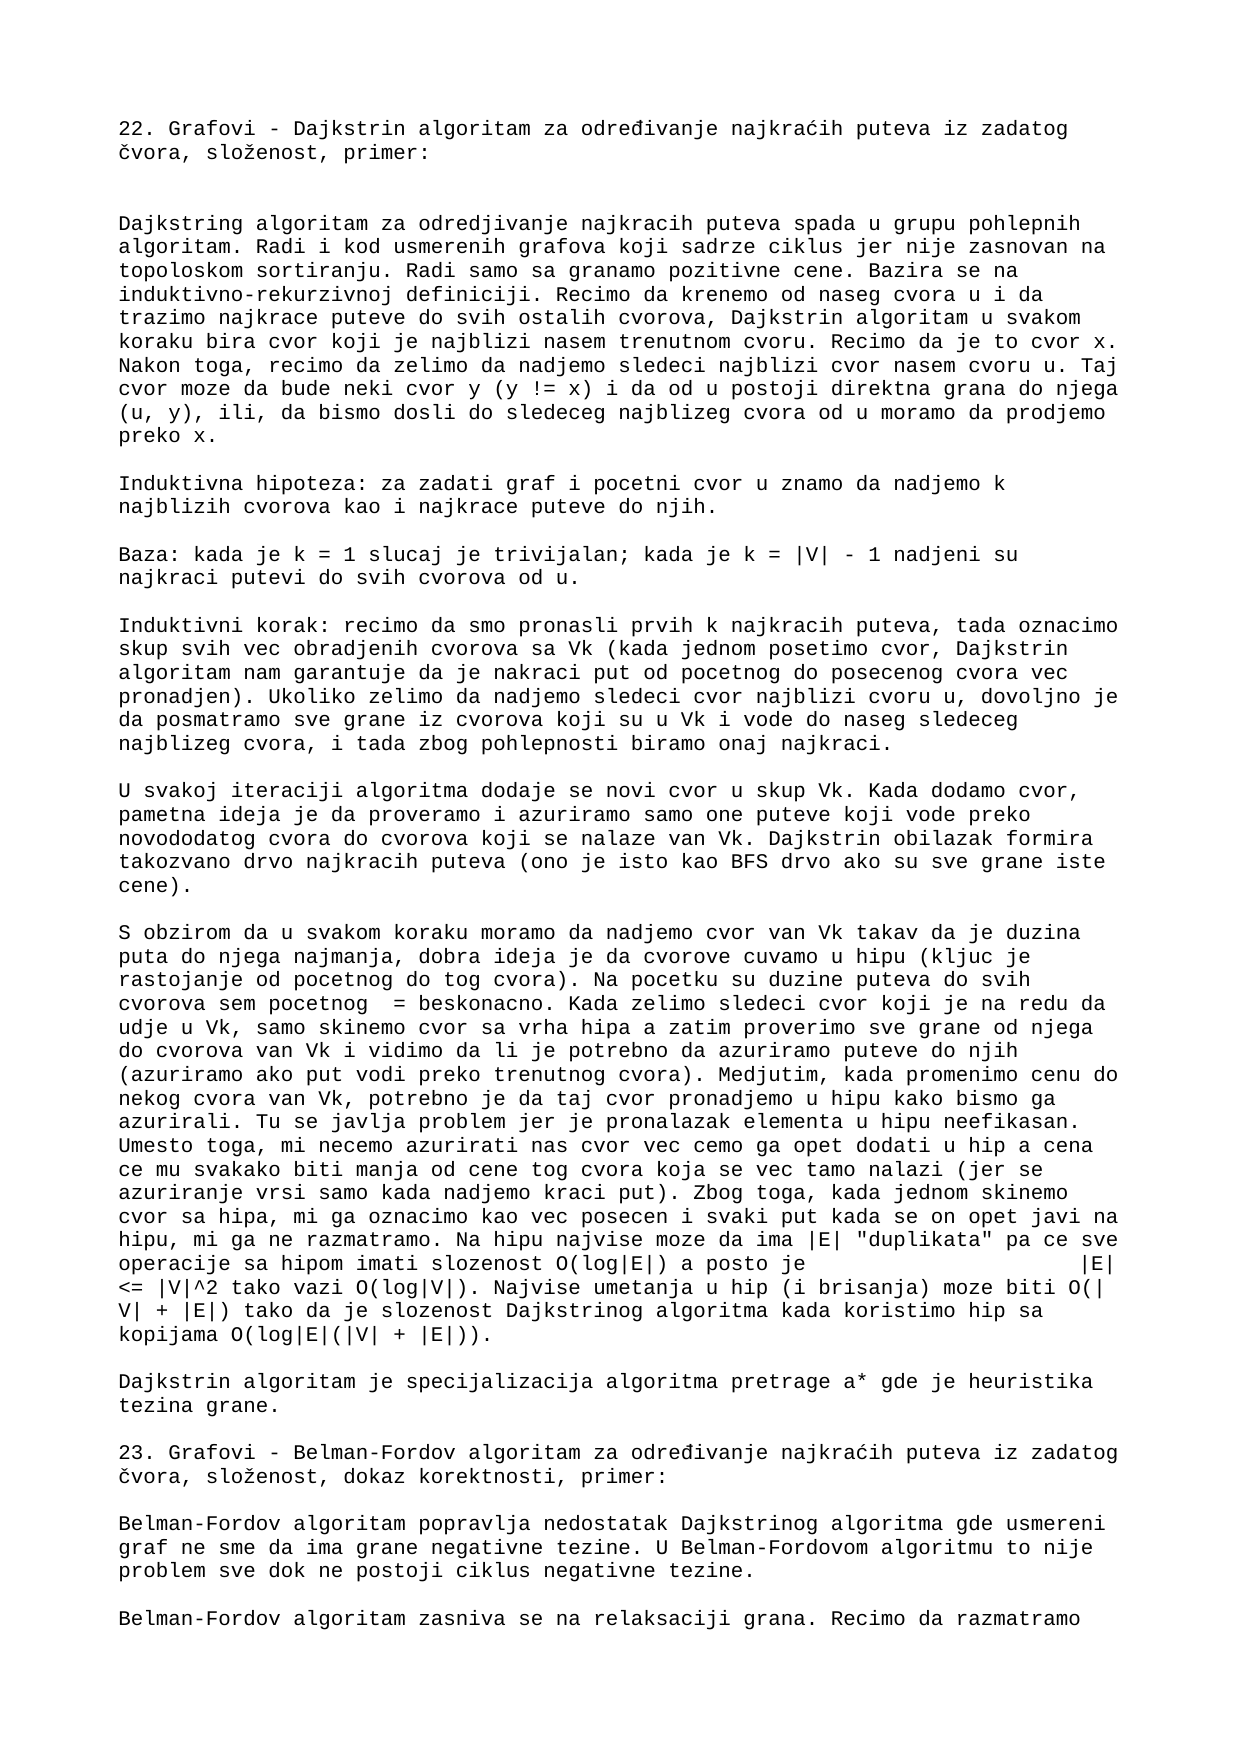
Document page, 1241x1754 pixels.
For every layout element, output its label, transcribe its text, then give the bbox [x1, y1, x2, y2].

text Dajkstring algoritam za odredjivanje najkracih puteva spada u grupu pohlepnih algoritam. Radi i kod usmerenih grafova koji sadrze ciklus jer nije zasnovan na topoloskom sortiranju. Radi samo sa granamo pozitivne cene. Bazira se na induktivno-rekurzivnoj definiciji. Recimo da krenemo od naseg cvora u i da trazimo najkrace puteve do svih ostalih cvorova, Dajkstrin algoritam u svakom koraku bira cvor koji je najblizi nasem trenutnom cvoru. Recimo da je to cvor x. Nakon toga, recimo da zelimo da nadjemo sledeci najblizi cvor nasem cvoru u. Taj cvor moze da bude neki cvor y (y != x) i da od u postoji direktna grana do njega (u, y), ili, da bismo dosli do sledeceg najblizeg cvora od u moramo da prodjemo preko x. [118, 213, 1122, 449]
text U svakoj iteraciji algoritma dodaje se novi cvor u skup Vk. Kada dodamo cvor, pametna ideja je da proveramo i azuriramo samo one puteve koji vode preko novododatog cvora do cvorova koji se nalaze van Vk. Dajkstrin obilazak formira takozvano drvo najkracih puteva (ono je isto kao BFS drvo ako su sve grane iste cene). [118, 780, 1122, 898]
text 22. Grafovi - Dajkstrin algoritam za određivanje najkraćih puteva iz zadatog čvora, složenost, primer: [118, 118, 1122, 165]
text Dajkstrin algoritam je specijalizacija algoritma pretrage a* gde je heuristika tezina grane. [118, 1371, 1122, 1419]
text Induktivni korak: recimo da smo pronasli prvih k najkracih puteva, tada oznacimo skup svih vec obradjenih cvorova sa Vk (kada jednom posetimo cvor, Dajkstrin algoritam nam garantuje da je nakraci put od pocetnog do posecenog cvora vec pronadjen). Ukoliko zelimo da nadjemo sledeci cvor najblizi cvoru u, dovoljno je da posmatramo sve grane iz cvorova koji su u Vk i vode do naseg sledeceg najblizeg cvora, i tada zbog pohlepnosti biramo onaj najkraci. [118, 615, 1122, 757]
text Belman-Fordov algoritam popravlja nedostatak Dajkstrinog algoritma gde usmereni graf ne sme da ima grane negativne tezine. U Belman-Fordovom algoritmu to nije problem sve dok ne postoji ciklus negativne tezine. [118, 1513, 1122, 1584]
text Baza: kada je k = 1 slucaj je trivijalan; kada je k = |V| - 1 nadjeni su najkraci putevi do svih cvorova od u. [118, 544, 1122, 591]
text 23. Grafovi - Belman-Fordov algoritam za određivanje najkraćih puteva iz zadatog čvora, složenost, dokaz korektnosti, primer: [118, 1442, 1122, 1489]
text S obzirom da u svakom koraku moramo da nadjemo cvor van Vk takav da je duzina puta do njega najmanja, dobra ideja je da cvorove cuvamo u hipu (kljuc je rastojanje od pocetnog do tog cvora). Na pocetku su duzine puteva do svih cvorova sem pocetnog = beskonacno. Kada zelimo sledeci cvor koji je na redu da udje u Vk, samo skinemo cvor sa vrha hipa a zatim proverimo sve grane od njega do cvorova van Vk i vidimo da li je potrebno da azuriramo puteve do njih (azuriramo ako put vodi preko trenutnog cvora). Medjutim, kada promenimo cenu do nekog cvora van Vk, potrebno je da taj cvor pronadjemo u hipu kako bismo ga azurirali. Tu se javlja problem jer je pronalazak elementa u hipu neefikasan. Umesto toga, mi necemo azurirati nas cvor vec cemo ga opet dodati u hip a cena ce mu svakako biti manja od cene tog cvora koja se vec tamo nalazi (jer se azuriranje vrsi samo kada nadjemo kraci put). Zbog toga, kada jednom skinemo cvor sa hipa, mi ga oznacimo kao vec posecen i svaki put kada se on opet javi na hipu, mi ga ne razmatramo. Na hipu najvise moze da ima |E| "duplikata" pa ce sve operacije sa hipom imati slozenost O(log|E|) a posto je |E| <= |V|^2 tako vazi O(log|V|). Najvise umetanja u hip (i brisanja) moze biti O(|V| + |E|) tako da je slozenost Dajkstrinog algoritma kada koristimo hip sa kopijama O(log|E|(|V| + |E|)). [118, 922, 1122, 1348]
text Belman-Fordov algoritam zasniva se na relaksaciji grana. Recimo da razmatramo [118, 1608, 1122, 1631]
text Induktivna hipoteza: za zadati graf i pocetni cvor u znamo da nadjemo k najblizih cvorova kao i najkrace puteve do njih. [118, 473, 1122, 520]
